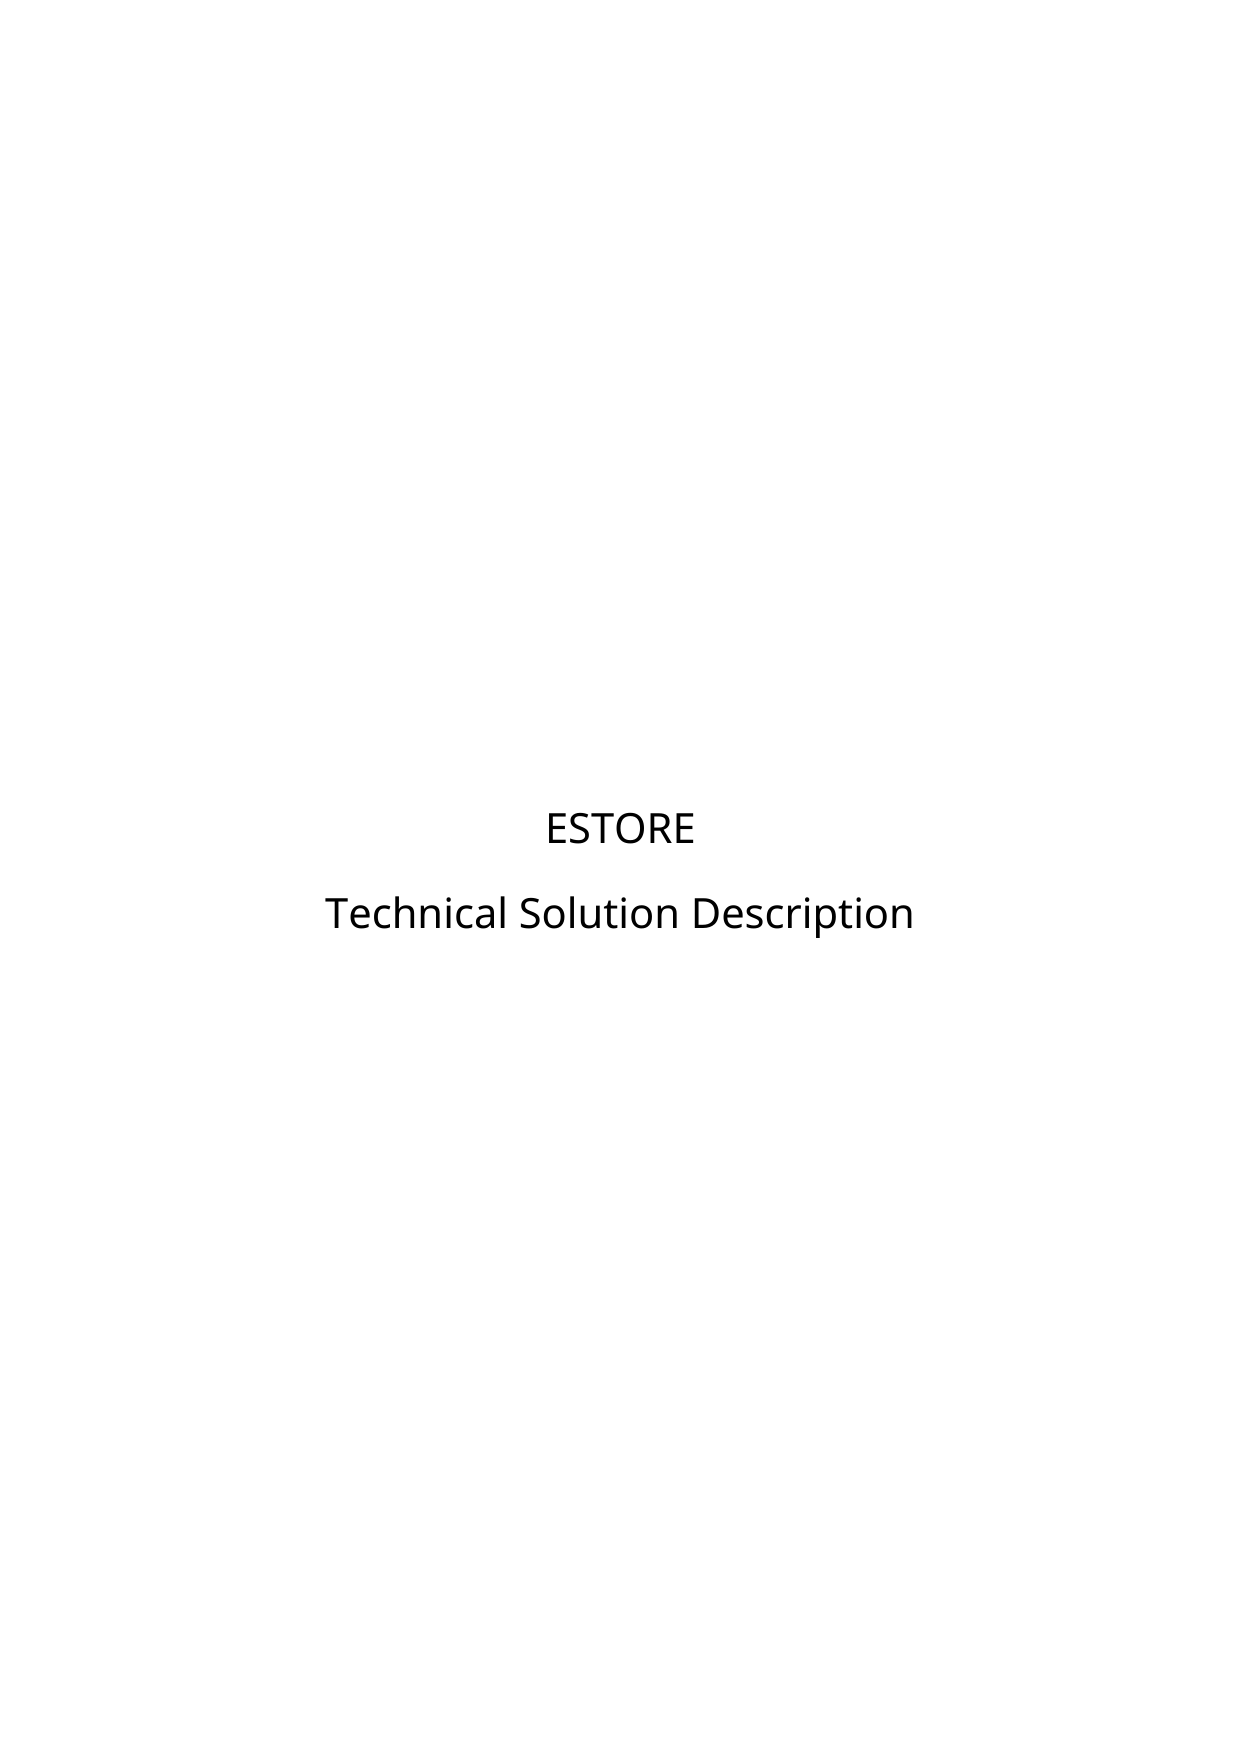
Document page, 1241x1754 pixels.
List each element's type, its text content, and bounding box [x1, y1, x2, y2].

text Technical Solution Description [118, 884, 1122, 941]
text ESTORE [118, 799, 1122, 856]
